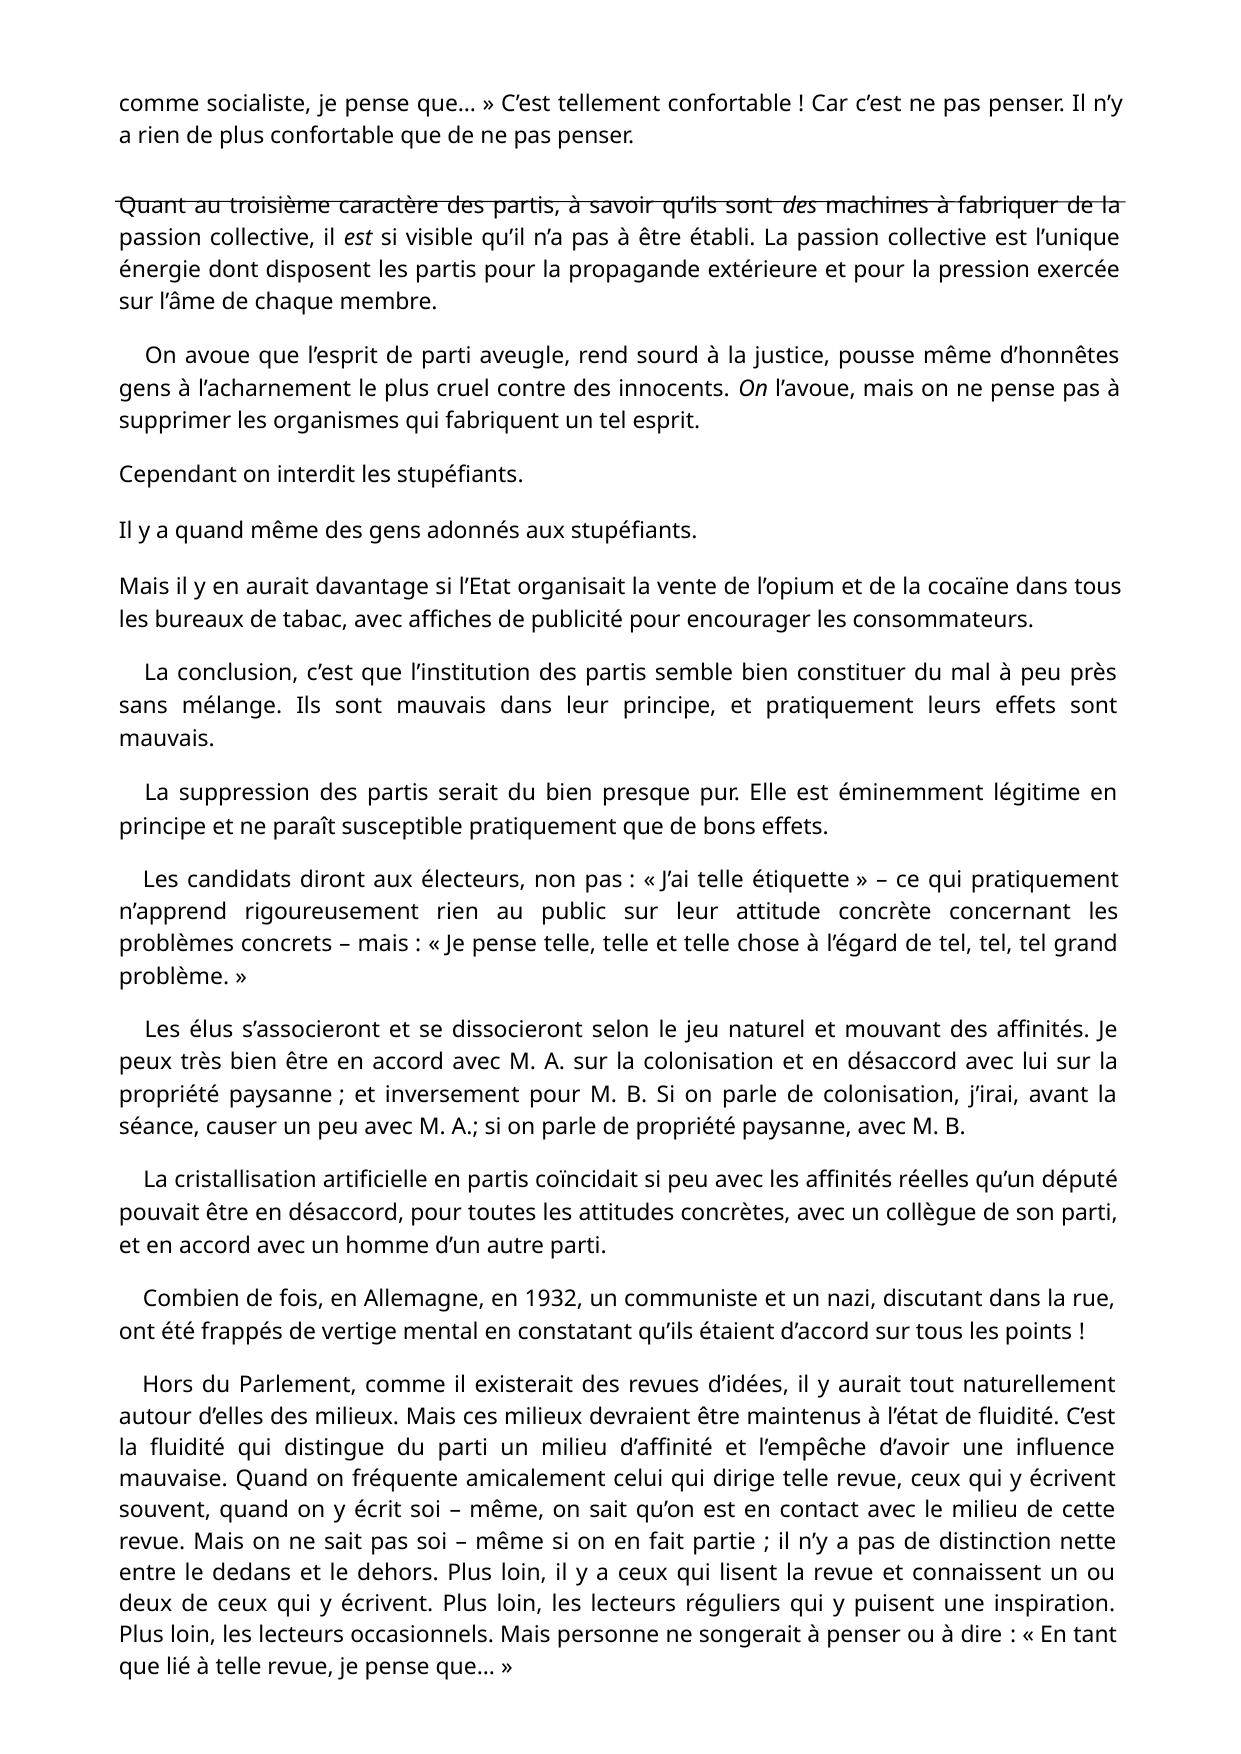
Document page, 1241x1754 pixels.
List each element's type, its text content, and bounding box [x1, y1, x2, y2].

text La conclusion, c’est que l’institution des partis semble bien constituer du mal à peu près sans mélange. Ils sont mauvais dans leur principe, et pratiquement leurs effets sont mauvais. [119, 656, 1119, 753]
text La suppression des partis serait du bien presque pur. Elle est éminemment légitime en principe et ne paraît susceptible pratiquement que de bons effets. [119, 775, 1119, 841]
text Quant au troisième caractère des partis, à savoir qu’ils sont des machines à fabriquer de la passion collective, il est si visible qu’il n’a pas à être établi. La passion collective est l’unique énergie dont disposent les partis pour la propagande extérieure et pour la pression exercée sur l’âme de chaque membre. [119, 189, 1121, 317]
text On avoue que l’esprit de parti aveugle, rend sourd à la justice, pousse même d’honnêtes gens à l’acharnement le plus cruel contre des innocents. On l’avoue, mais on ne pense pas à supprimer les organismes qui fabriquent un tel esprit. [119, 339, 1121, 436]
text Il y a quand même des gens adonnés aux stupéfiants. [119, 514, 1123, 545]
text Les candidats diront aux électeurs, non pas : « J’ai telle étiquette » – ce qui pratiquement n’apprend rigoureusement rien au public sur leur attitude concrète concernant les problèmes concrets – mais : « Je pense telle, telle et telle chose à l’égard de tel, tel, tel grand problème. » [119, 863, 1119, 991]
text Hors du Parlement, comme il existerait des revues d’idées, il y aurait tout naturellement autour d’elles des milieux. Mais ces milieux devraient être maintenus à l’état de fluidité. C’est la fluidité qui distingue du parti un milieu d’affinité et l’empêche d’avoir une influence mauvaise. Quand on fréquente amicalement celui qui dirige telle revue, ceux qui y écrivent souvent, quand on y écrit soi – même, on sait qu’on est en contact avec le milieu de cette revue. Mais on ne sait pas soi – même si on en fait partie ; il n’y a pas de distinction nette entre le dedans et le dehors. Plus loin, il y a ceux qui lisent la revue et connaissent un ou deux de ceux qui y écrivent. Plus loin, les lecteurs réguliers qui y puisent une inspiration. Plus loin, les lecteurs occasionnels. Mais personne ne songerait à penser ou à dire : « En tant que lié à telle revue, je pense que… » [119, 1368, 1117, 1681]
text La cristallisation artificielle en partis coïncidait si peu avec les affinités réelles qu’un député pouvait être en désaccord, pour toutes les attitudes concrètes, avec un collègue de son parti, et en accord avec un homme d’un autre parti. [119, 1163, 1119, 1260]
text comme socialiste, je pense que… » C’est tellement confortable ! Car c’est ne pas penser. Il n’y a rien de plus confortable que de ne pas penser. [119, 87, 1123, 151]
text Combien de fois, en Allemagne, en 1932, un communiste et un nazi, discutant dans la rue, ont été frappés de vertige mental en constatant qu’ils étaient d’accord sur tous les points ! [119, 1282, 1117, 1346]
text Les élus s’associeront et se dissocieront selon le jeu naturel et mouvant des affinités. Je peux très bien être en accord avec M. A. sur la colonisation et en désaccord avec lui sur la propriété paysanne ; et inversement pour M. B. Si on parle de colonisation, j’irai, avant la séance, causer un peu avec M. A.; si on parle de propriété paysanne, avec M. B. [119, 1013, 1119, 1141]
text Mais il y en aurait davantage si l’Etat organisait la vente de l’opium et de la cocaïne dans tous les bureaux de tabac, avec affiches de publicité pour encourager les consommateurs. [119, 570, 1123, 634]
text Cependant on interdit les stupéfiants. [119, 458, 1123, 489]
